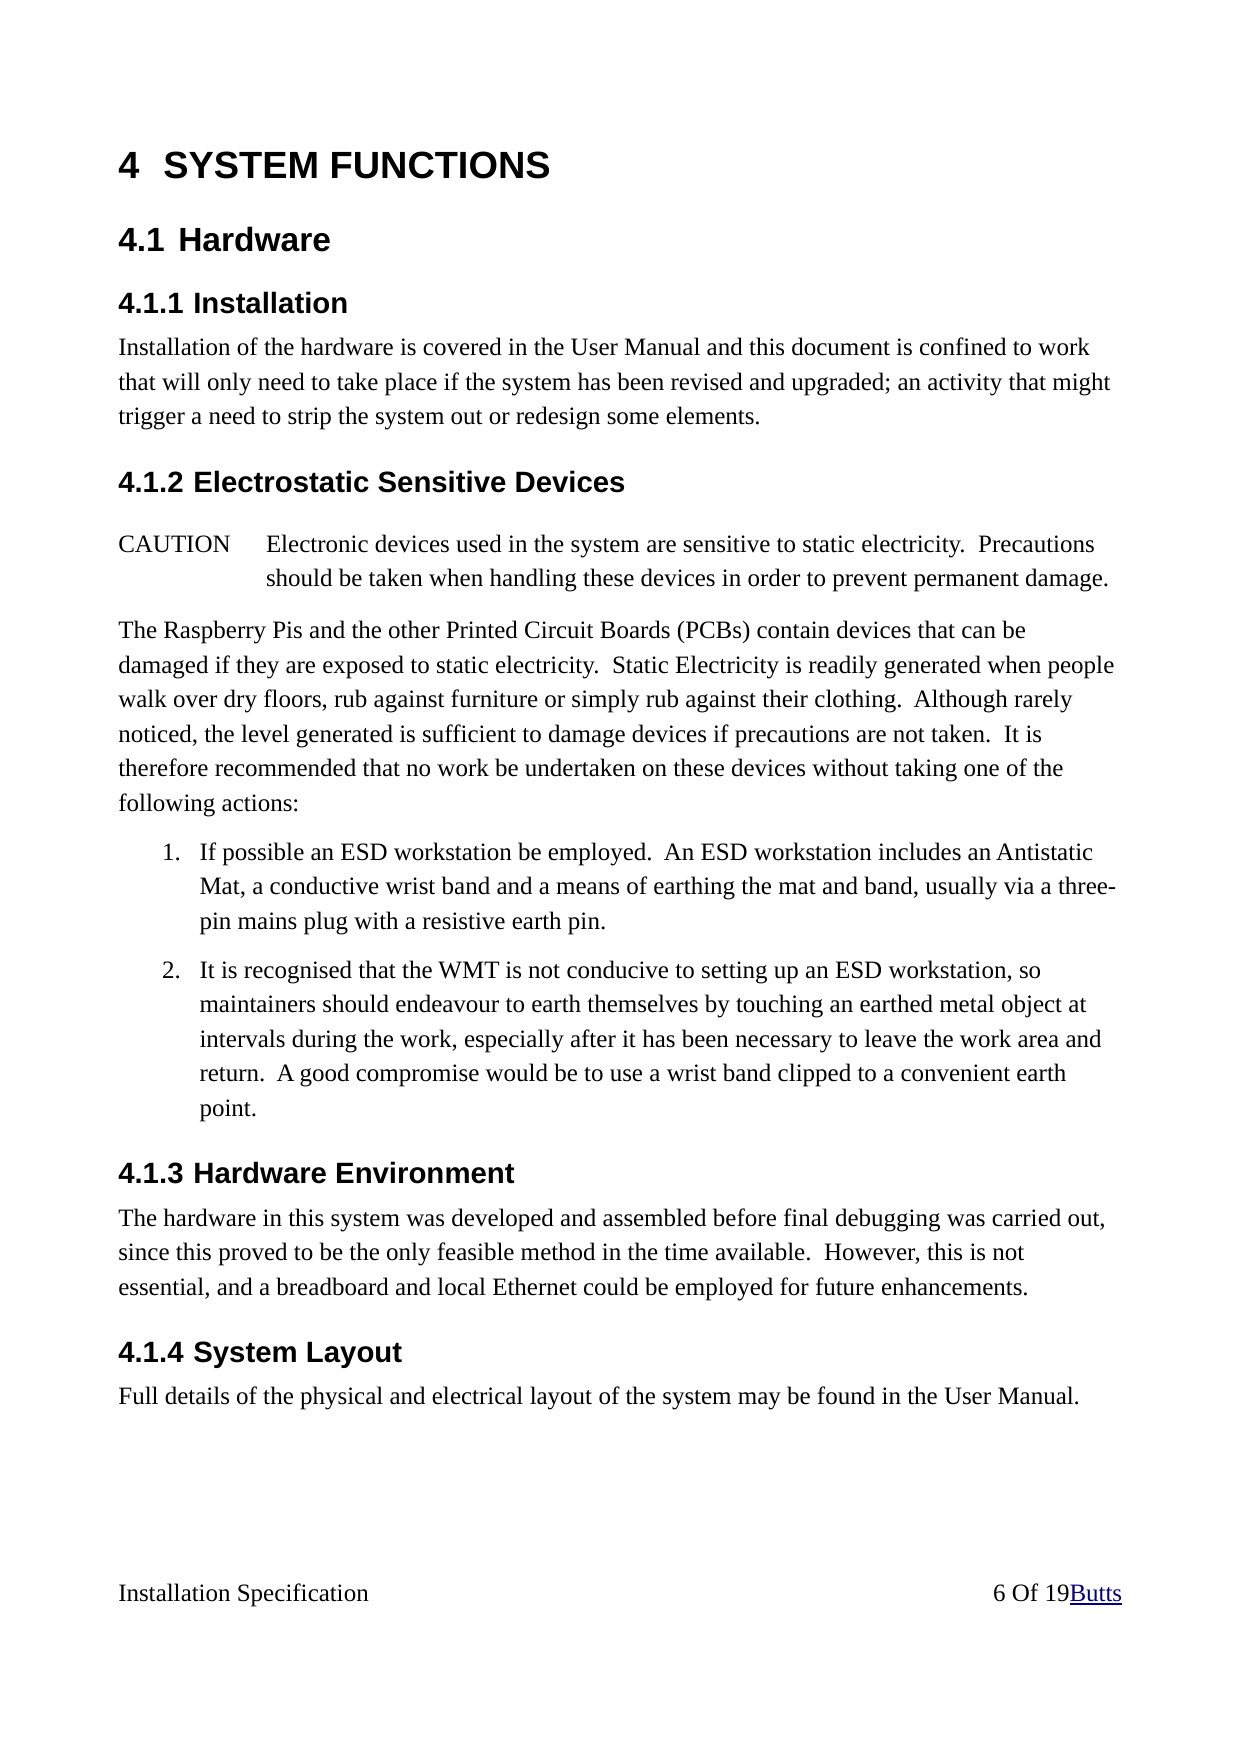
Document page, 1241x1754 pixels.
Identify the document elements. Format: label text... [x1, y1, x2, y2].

list If possible an ESD workstation be employed. An ESD workstation includes an Antistatic Mat, a conductive wrist band and a means of earthing the mat and band, usually via a three-pin mains plug with a resistive earth pin. [162, 837, 1122, 934]
text The hardware in this system was developed and assembled before final debugging was carried out, since this proved to be the only feasible method in the time available. However, this is not essential, and a breadboard and local Ethernet could be employed for future enhancements. [118, 1203, 1122, 1300]
text The Raspberry Pis and the other Printed Circuit Boards (PCBs) contain devices that can be damaged if they are exposed to static electricity. Static Electricity is readily generated when people walk over dry floors, rub against furniture or simply rub against their clothing. Although rarely noticed, the level generated is sufficient to damage devices if precautions are not taken. It is therefore recommended that no work be undertaken on these devices without taking one of the following actions: [118, 615, 1122, 816]
subtitle Electrostatic Sensitive Devices [118, 465, 1122, 498]
subtitle SYSTEM FUNCTIONS [118, 143, 1122, 187]
text CAUTION Electronic devices used in the system are sensitive to static electricity. Precautions should be taken when handling these devices in order to prevent permanent damage. [118, 529, 1122, 592]
text Full details of the physical and electrical layout of the system may be found in the User Manual. [118, 1381, 1122, 1410]
subtitle Installation [118, 286, 1122, 319]
text Installation of the hardware is covered in the User Manual and this document is confined to work that will only need to take place if the system has been revised and upgraded; an activity that might trigger a need to strip the system out or redesign some elements. [118, 332, 1122, 430]
subtitle Hardware [118, 220, 1122, 259]
subtitle System Layout [118, 1335, 1122, 1369]
list It is recognised that the WMT is not conducive to setting up an ESD workstation, so maintainers should endeavour to earth themselves by touching an earthed metal object at intervals during the work, especially after it has been necessary to leave the work area and return. A good compromise would be to use a wrist band clipped to a convenient earth point. [162, 955, 1122, 1121]
subtitle Hardware Environment [118, 1156, 1122, 1190]
